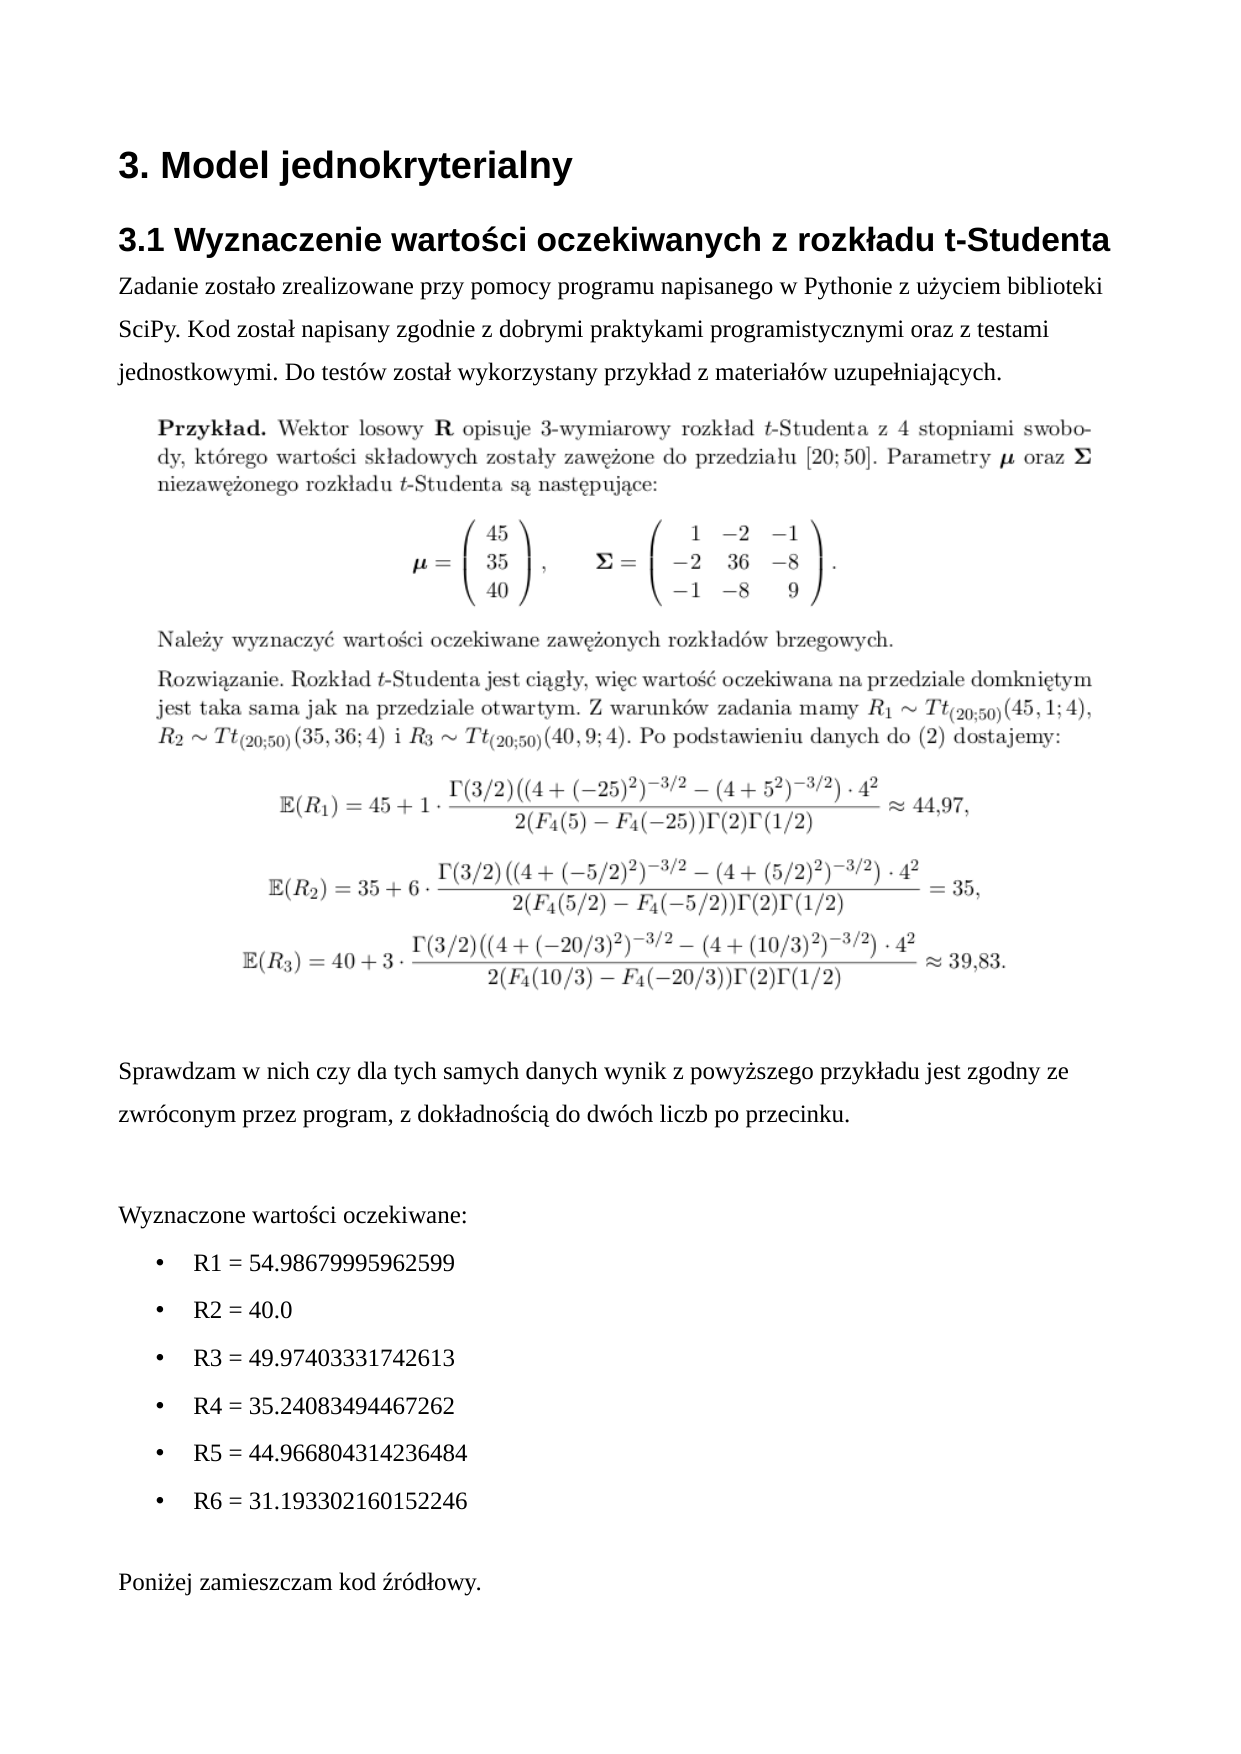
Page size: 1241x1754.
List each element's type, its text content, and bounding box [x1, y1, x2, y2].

list R3 = 49.97403331742613 [156, 1343, 1122, 1372]
text Zadanie zostało zrealizowane przy pomocy programu napisanego w Pythonie z użyciem biblioteki SciPy. Kod został napisany zgodnie z dobrymi praktykami programistycznymi oraz z testami jednostkowymi. Do testów został wykorzystany przykład z materiałów uzupełniających. [118, 271, 1122, 386]
subtitle 3. Model jednokryterialny [118, 143, 1122, 187]
list R1 = 54.98679995962599 [156, 1248, 1122, 1277]
subtitle 3.1 Wyznaczenie wartości oczekiwanych z rozkładu t-Studenta [118, 220, 1122, 259]
list R2 = 40.0 [156, 1296, 1122, 1324]
list R6 = 31.193302160152246 [156, 1486, 1122, 1515]
list R5 = 44.966804314236484 [156, 1438, 1122, 1467]
picture [118, 407, 1123, 999]
text Wyznaczone wartości oczekiwane: [118, 1200, 1122, 1229]
list R4 = 35.24083494467262 [156, 1391, 1122, 1419]
text Poniżej zamieszczam kod źródłowy. [118, 1533, 1122, 1595]
text Sprawdzam w nich czy dla tych samych danych wynik z powyższego przykładu jest zgodny ze zwróconym przez program, z dokładnością do dwóch liczb po przecinku. [118, 999, 1122, 1171]
